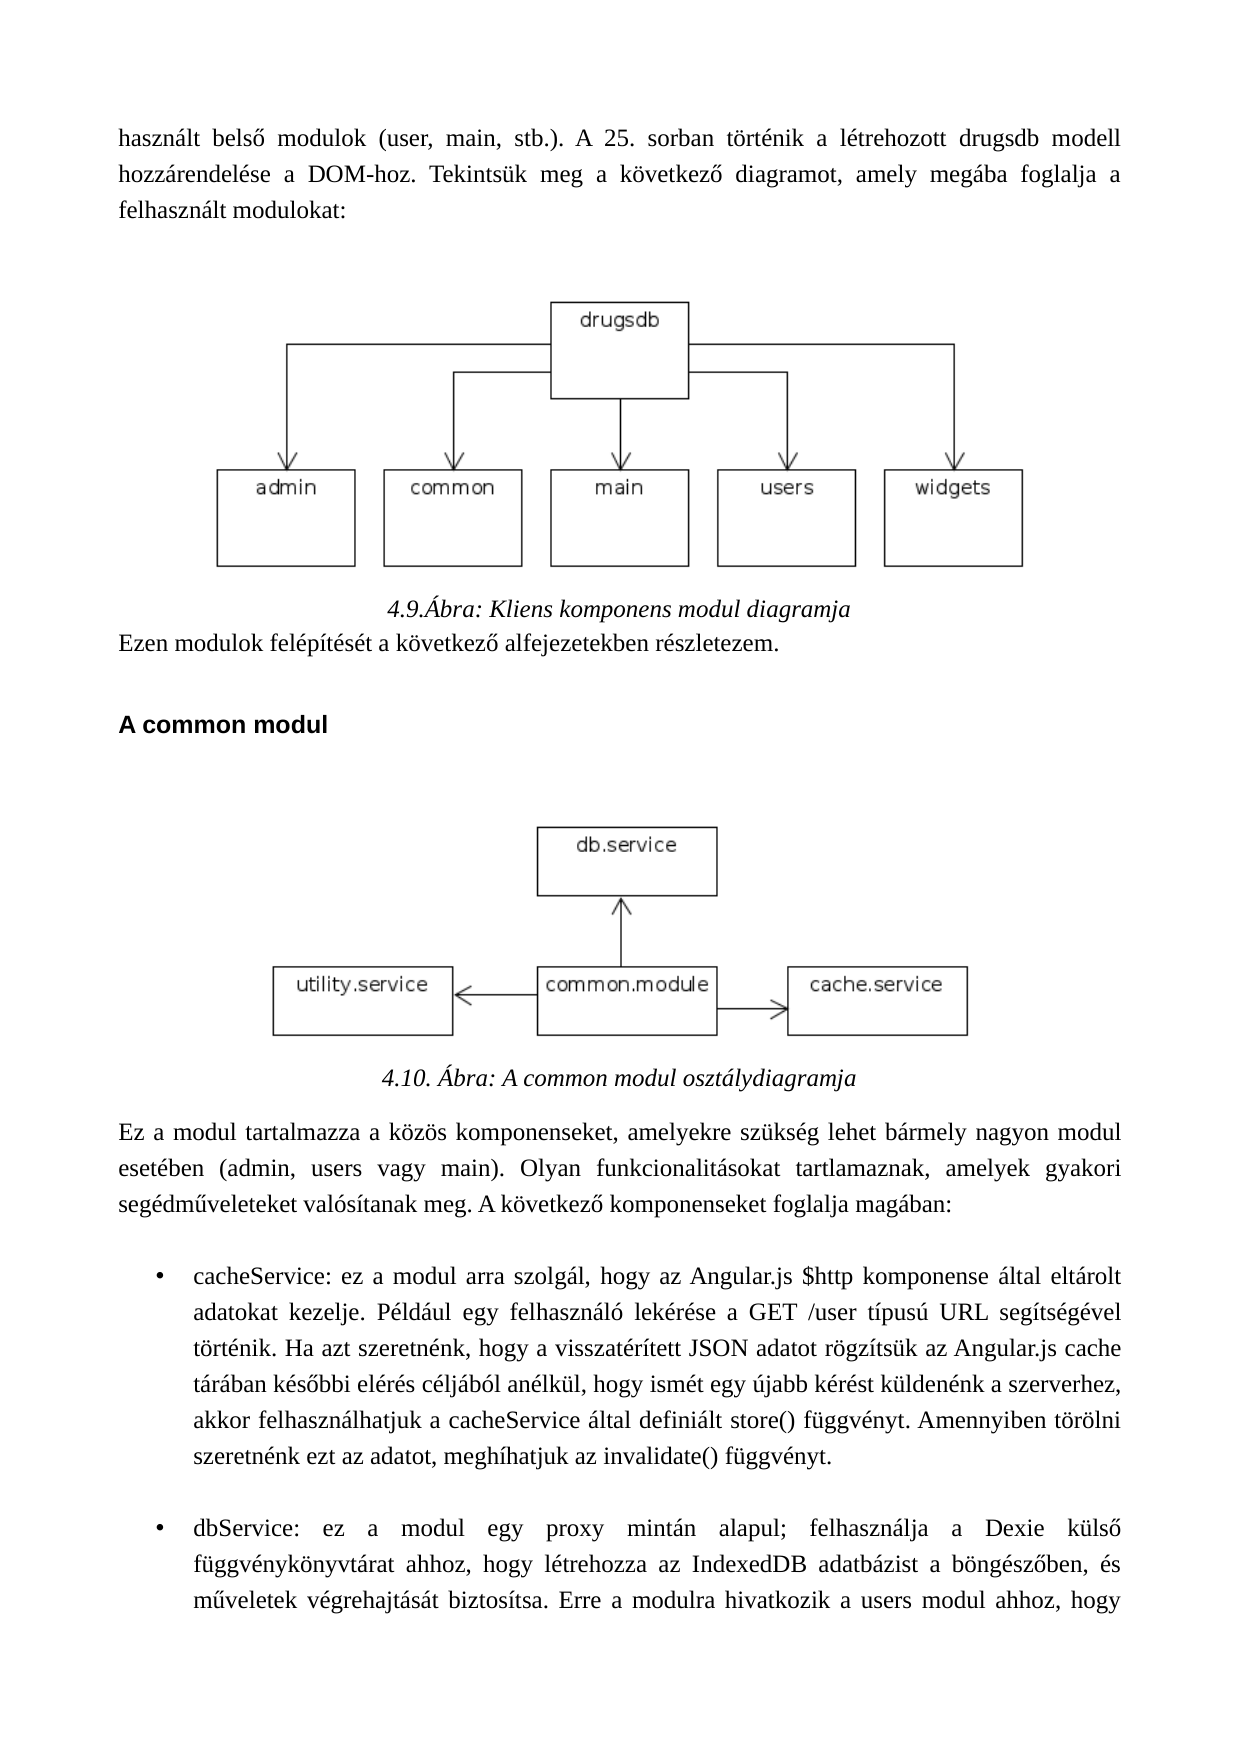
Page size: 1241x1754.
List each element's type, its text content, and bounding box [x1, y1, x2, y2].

list dbService: ez a modul egy proxy mintán alapul; felhasználja a Dexie külső függvénykönyvtárat ahhoz, hogy létrehozza az IndexedDB adatbázist a böngészőben, és műveletek végrehajtását biztosítsa. Erre a modulra hivatkozik a users modul ahhoz, hogy [156, 1508, 1122, 1616]
subtitle A common modul [118, 710, 1122, 738]
text 4.9.Ábra: Kliens komponens modul diagramja [189, 595, 1051, 623]
picture [245, 799, 995, 1064]
text Ez a modul tartalmazza a közös komponenseket, amelyekre szükség lehet bármely nagyon modul esetében (admin, users vagy main). Olyan funkcionalitásokat tartlamaznak, amelyek gyakori segédműveleteket valósítanak meg. A következő komponenseket foglalja magában: [118, 1111, 1122, 1219]
text használt belső modulok (user, main, stb.). A 25. sorban történik a létrehozott drugsdb modell hozzárendelése a DOM-hoz. Tekintsük meg a következő diagramot, amely megába foglalja a felhasznált modulokat: [118, 118, 1122, 226]
text 4.10. Ábra: A common modul osztálydiagramja [245, 1064, 995, 1092]
list cacheService: ez a modul arra szolgál, hogy az Angular.js $http komponense által eltárolt adatokat kezelje. Például egy felhasználó lekérése a GET /user típusú URL segítségével történik. Ha azt szeretnénk, hogy a visszatérített JSON adatot rögzítsük az Angular.js cache tárában későbbi elérés céljából anélkül, hogy ismét egy újabb kérést küldenénk a szerverhez, akkor felhasználhatjuk a cacheService által definiált store() függvényt. Amennyiben törölni szeretnénk ezt az adatot, meghíhatjuk az invalidate() függvényt. [156, 1256, 1122, 1472]
text Ezen modulok felépítését a következő alfejezetekben részletezem. [118, 262, 1122, 659]
picture [189, 274, 1051, 595]
